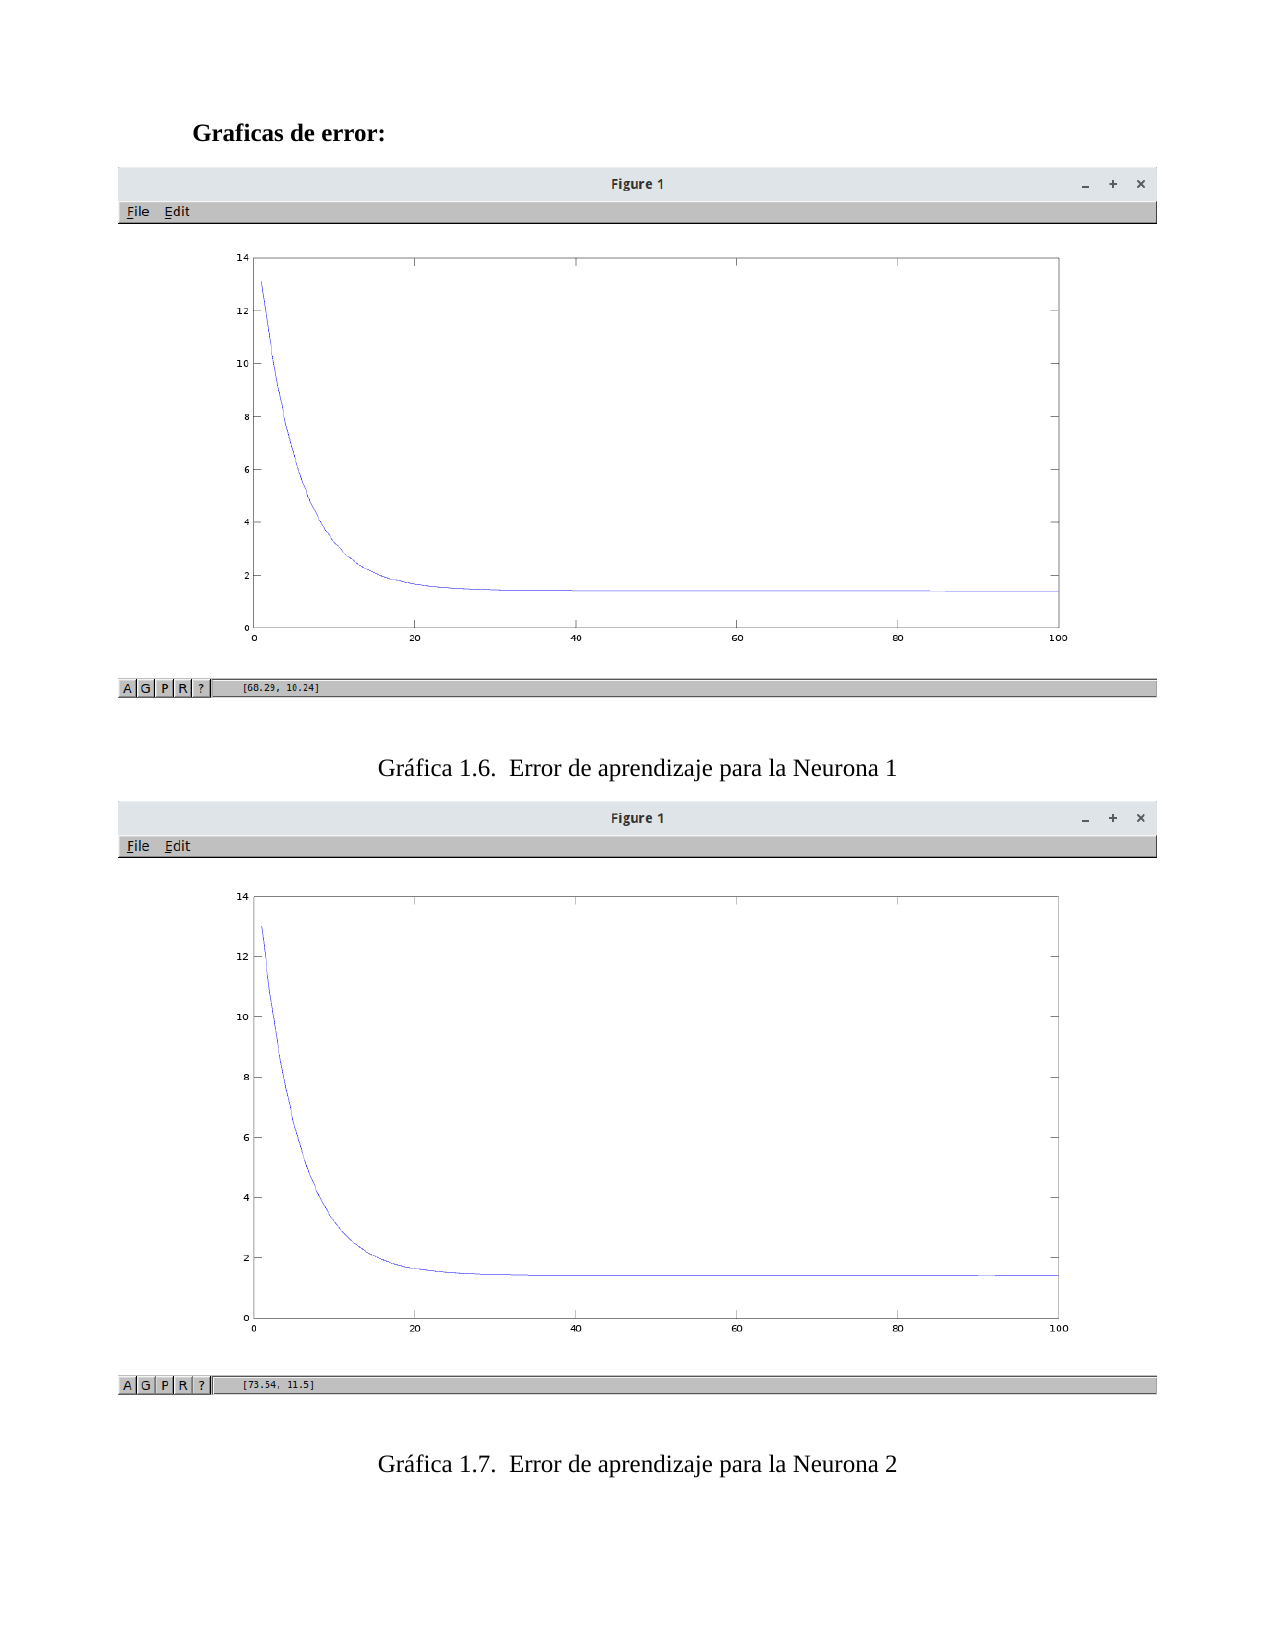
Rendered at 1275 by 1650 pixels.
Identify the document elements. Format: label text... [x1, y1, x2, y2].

picture [118, 167, 1157, 698]
text Graficas de error: [118, 118, 1157, 147]
picture [118, 801, 1157, 1395]
text Gráfica 1.7. Error de aprendizaje para la Neurona 2 [118, 1449, 1157, 1478]
text Gráfica 1.6. Error de aprendizaje para la Neurona 1 [118, 753, 1157, 782]
